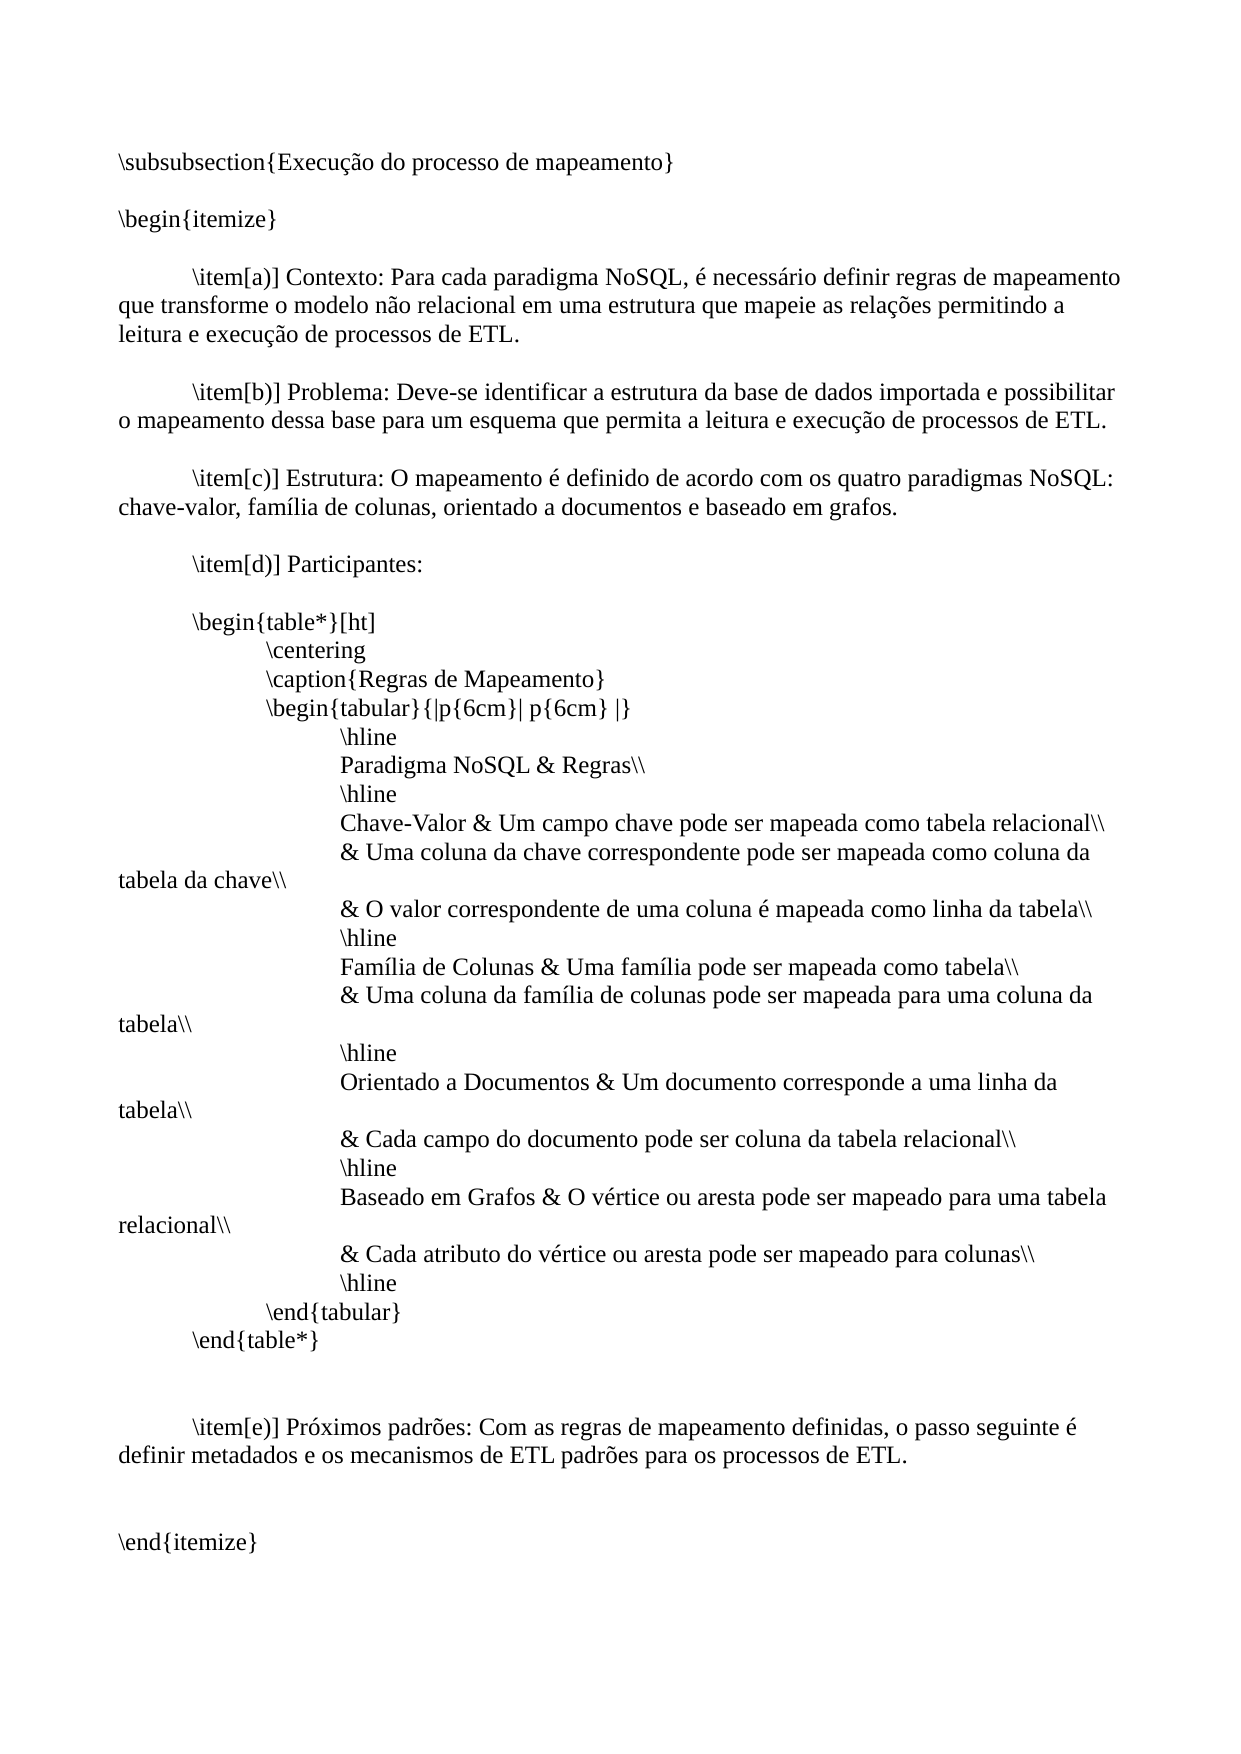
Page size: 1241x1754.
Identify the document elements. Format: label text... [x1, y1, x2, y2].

text \hline [118, 1153, 1122, 1182]
text \end{itemize} [118, 1527, 1122, 1556]
text \item[d)] Participantes: [118, 549, 1122, 578]
text \begin{itemize} [118, 204, 1122, 233]
text Chave-Valor & Um campo chave pode ser mapeada como tabela relacional\\ [118, 808, 1122, 837]
text \hline [118, 923, 1122, 952]
text \caption{Regras de Mapeamento} [118, 664, 1122, 693]
text \hline [118, 779, 1122, 808]
text & Cada campo do documento pode ser coluna da tabela relacional\\ [118, 1124, 1122, 1153]
text \end{table*} [118, 1326, 1122, 1354]
text \end{tabular} [118, 1297, 1122, 1326]
text \subsubsection{Execução do processo de mapeamento} [118, 147, 1122, 176]
text & Uma coluna da família de colunas pode ser mapeada para uma coluna da tabela\\ [118, 981, 1122, 1038]
text \begin{table*}[ht] [118, 607, 1122, 636]
text \item[a)] Contexto: Para cada paradigma NoSQL, é necessário definir regras de mapeamento que transforme o modelo não relacional em uma estrutura que mapeie as relações permitindo a leitura e execução de processos de ETL. [118, 262, 1122, 348]
text \hline [118, 722, 1122, 751]
text \hline [118, 1268, 1122, 1297]
text \item[b)] Problema: Deve-se identificar a estrutura da base de dados importada e possibilitar o mapeamento dessa base para um esquema que permita a leitura e execução de processos de ETL. [118, 377, 1122, 434]
text Família de Colunas & Uma família pode ser mapeada como tabela\\ [118, 952, 1122, 981]
text & Cada atributo do vértice ou aresta pode ser mapeado para colunas\\ [118, 1239, 1122, 1268]
text \hline [118, 1038, 1122, 1067]
text & O valor correspondente de uma coluna é mapeada como linha da tabela\\ [118, 894, 1122, 923]
text \centering [118, 636, 1122, 664]
text Baseado em Grafos & O vértice ou aresta pode ser mapeado para uma tabela relacional\\ [118, 1182, 1122, 1239]
text Orientado a Documentos & Um documento corresponde a uma linha da tabela\\ [118, 1067, 1122, 1124]
text \item[c)] Estrutura: O mapeamento é definido de acordo com os quatro paradigmas NoSQL: chave-valor, família de colunas, orientado a documentos e baseado em grafos. [118, 463, 1122, 521]
text \begin{tabular}{|p{6cm}| p{6cm} |} [118, 693, 1122, 722]
text & Uma coluna da chave correspondente pode ser mapeada como coluna da tabela da chave\\ [118, 837, 1122, 894]
text \item[e)] Próximos padrões: Com as regras de mapeamento definidas, o passo seguinte é definir metadados e os mecanismos de ETL padrões para os processos de ETL. [118, 1412, 1122, 1469]
text Paradigma NoSQL & Regras\\ [118, 751, 1122, 779]
